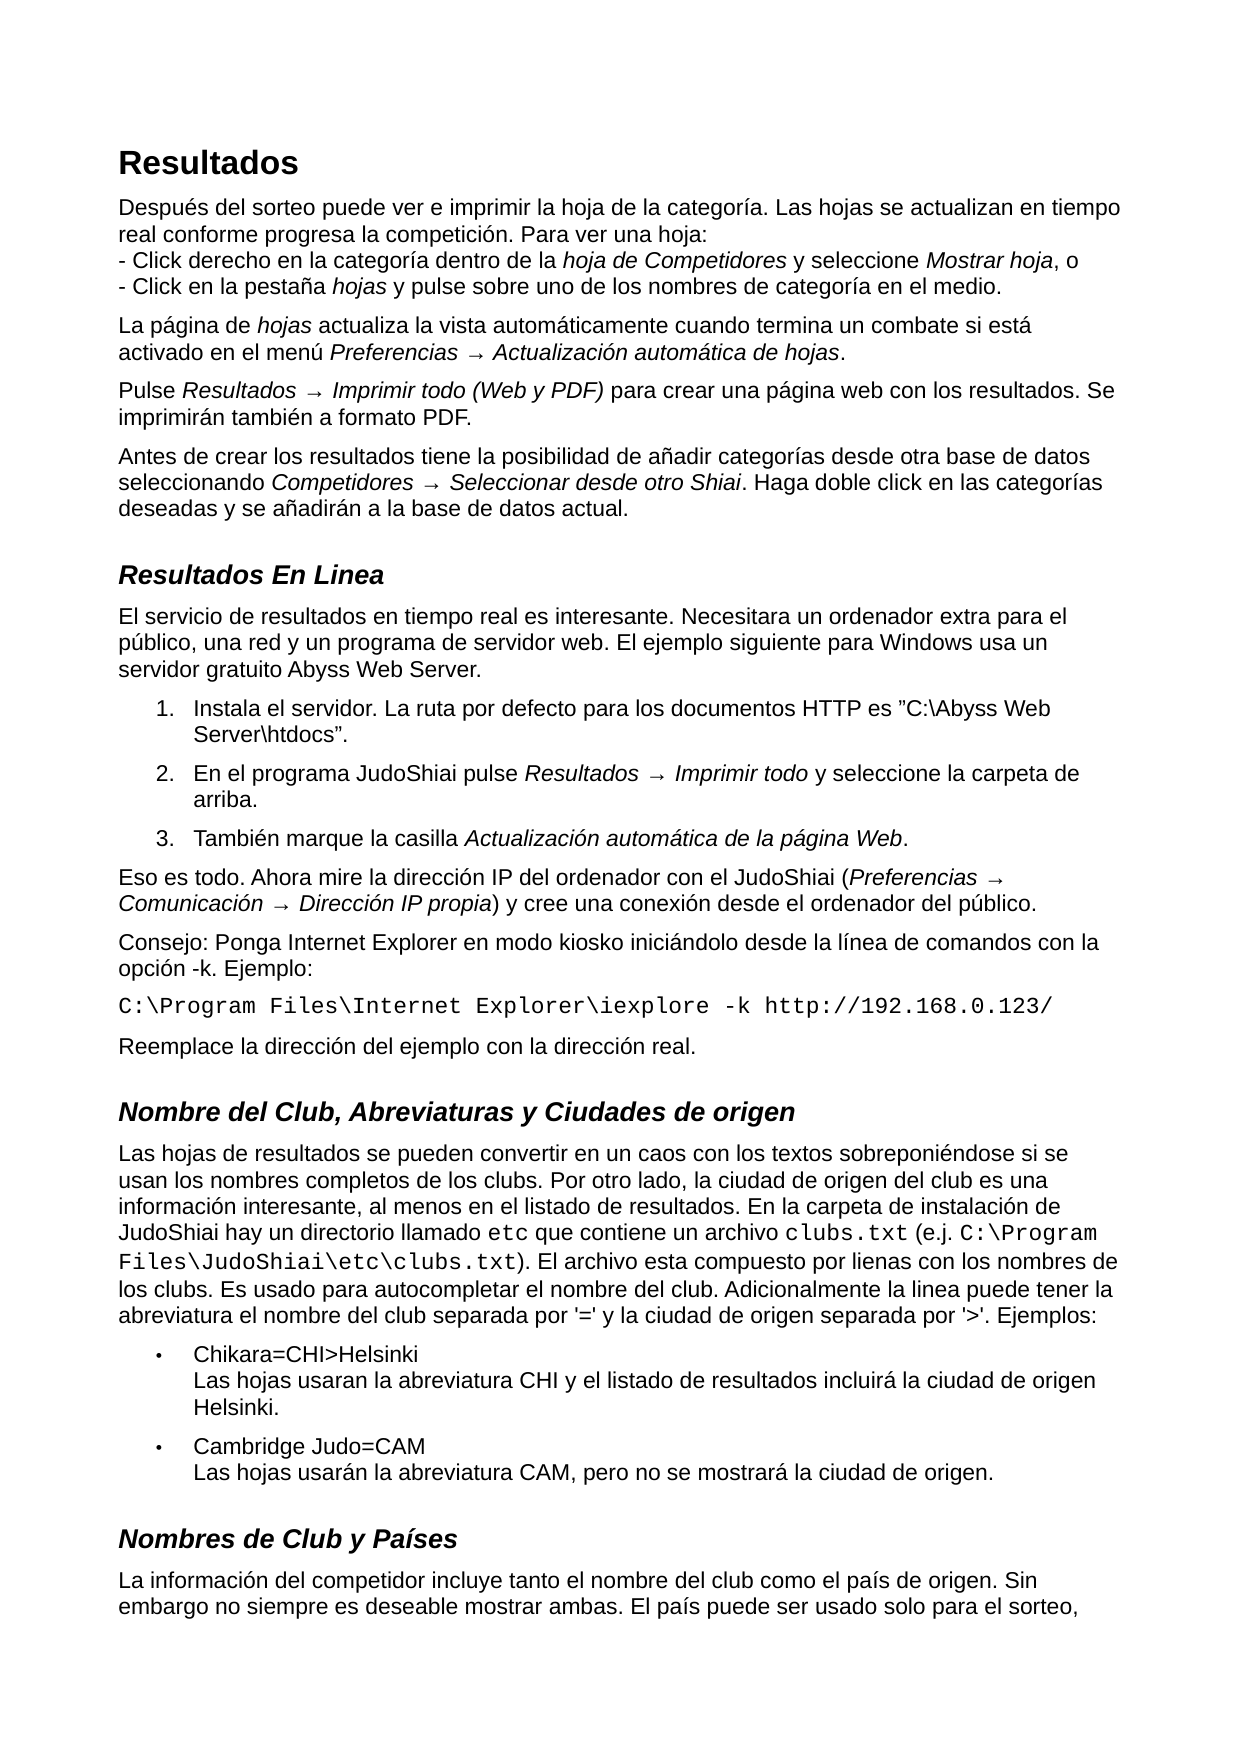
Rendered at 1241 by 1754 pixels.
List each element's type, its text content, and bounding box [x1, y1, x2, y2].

list Instala el servidor. La ruta por defecto para los documentos HTTP es ”C:\Abyss Web Server\htdocs”. [156, 694, 1122, 747]
text Reemplace la dirección del ejemplo con la dirección real. [118, 1033, 1122, 1059]
text Consejo: Ponga Internet Explorer en modo kiosko iniciándolo desde la línea de comandos con la opción -k. Ejemplo: [118, 929, 1122, 982]
text Antes de crear los resultados tiene la posibilidad de añadir categorías desde otra base de datos seleccionando Competidores → Seleccionar desde otro Shiai. Haga doble click en las categorías deseadas y se añadirán a la base de datos actual. [118, 443, 1122, 522]
text La página de hojas actualiza la vista automáticamente cuando termina un combate si está activado en el menú Preferencias → Actualización automática de hojas. [118, 312, 1122, 365]
subtitle Nombres de Club y Países [118, 1523, 1122, 1554]
text Eso es todo. Ahora mire la dirección IP del ordenador con el JudoShiai (Preferencias → Comunicación → Dirección IP propia) y cree una conexión desde el ordenador del público. [118, 864, 1122, 916]
text C:\Program Files\Internet Explorer\iexplore -k http://192.168.0.123/ [118, 994, 1122, 1020]
text La información del competidor incluye tanto el nombre del club como el país de origen. Sin embargo no siempre es deseable mostrar ambas. El país puede ser usado solo para el sorteo, [118, 1567, 1122, 1619]
text El servicio de resultados en tiempo real es interesante. Necesitara un ordenador extra para el público, una red y un programa de servidor web. El ejemplo siguiente para Windows usa un servidor gratuito Abyss Web Server. [118, 603, 1122, 682]
text Las hojas de resultados se pueden convertir en un caos con los textos sobreponiéndose si se usan los nombres completos de los clubs. Por otro lado, la ciudad de origen del club es una información interesante, al menos en el listado de resultados. En la carpeta de instalación de JudoShiai hay un directorio llamado etc que contiene un archivo clubs.txt (e.j. C:\Program Files\JudoShiai\etc\clubs.txt). El archivo esta compuesto por lienas con los nombres de los clubs. Es usado para autocompletar el nombre del club. Adicionalmente la linea puede tener la abreviatura el nombre del club separada por '=' y la ciudad de origen separada por '>'. Ejemplos: [118, 1140, 1122, 1329]
subtitle Nombre del Club, Abreviaturas y Ciudades de origen [118, 1096, 1122, 1128]
subtitle Resultados [118, 143, 1122, 182]
list Chikara=CHI>Helsinki Las hojas usaran la abreviatura CHI y el listado de resultados incluirá la ciudad de origen Helsinki. [156, 1341, 1122, 1420]
list Cambridge Judo=CAM Las hojas usarán la abreviatura CAM, pero no se mostrará la ciudad de origen. [156, 1433, 1122, 1485]
text Pulse Resultados → Imprimir todo (Web y PDF) para crear una página web con los resultados. Se imprimirán también a formato PDF. [118, 377, 1122, 430]
subtitle Resultados En Linea [118, 559, 1122, 590]
text Después del sorteo puede ver e imprimir la hoja de la categoría. Las hojas se actualizan en tiempo real conforme progresa la competición. Para ver una hoja: - Click derecho en la categoría dentro de la hoja de Competidores y seleccione Mostrar hoja, o - Click en la pestaña hojas y pulse sobre uno de los nombres de categoría en el medio. [118, 194, 1122, 300]
list También marque la casilla Actualización automática de la página Web. [156, 825, 1122, 851]
list En el programa JudoShiai pulse Resultados → Imprimir todo y seleccione la carpeta de arriba. [156, 760, 1122, 812]
